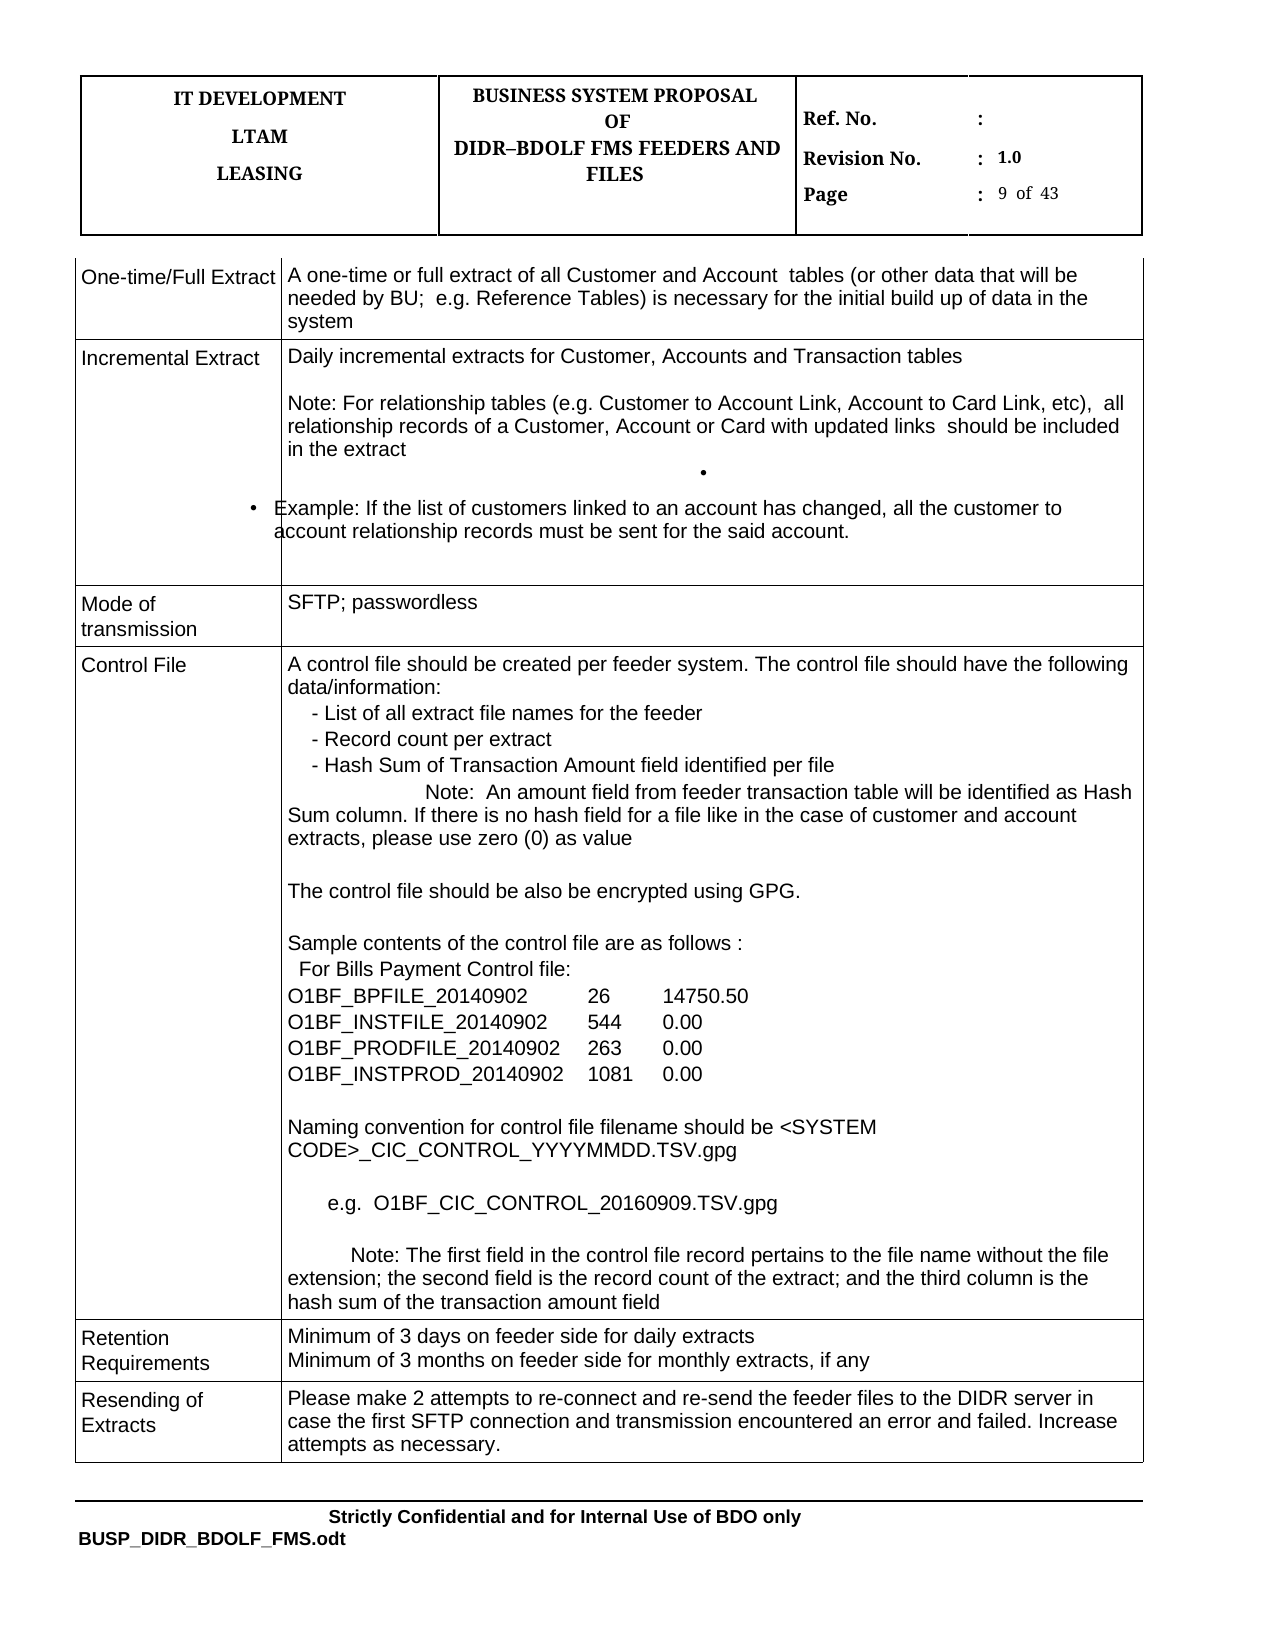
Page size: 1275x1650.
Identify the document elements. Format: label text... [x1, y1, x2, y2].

table_cell SFTP; passwordless [282, 586, 1143, 646]
table_cell Resending of Extracts [76, 1382, 281, 1462]
table_cell Daily incremental extracts for Customer, Accounts and Transaction tables Note: For relationship tables (e.g. Customer to Account Link, Account to Card Link, etc), all relationship records of a Customer, Account or Card with updated links should be included in the extract Example: If the list of customers linked to an account has changed, all the customer to account relationship records must be sent for the said account. [282, 340, 1143, 585]
table_cell Mode of transmission [76, 586, 281, 646]
table_cell One-time/Full Extract [76, 258, 281, 339]
table_cell A control file should be created per feeder system. The control file should have the following data/information: - List of all extract file names for the feeder - Record count per extract - Hash Sum of Transaction Amount field identified per file Note: An amount field from feeder transaction table will be identified as Hash Sum column. If there is no hash field for a file like in the case of customer and account extracts, please use zero (0) as value The control file should be also be encrypted using GPG. Sample contents of the control file are as follows : For Bills Payment Control file: O1BF_BPFILE_20140902 26 14750.50 O1BF_INSTFILE_20140902 544 0.00 O1BF_PRODFILE_20140902 263 0.00 O1BF_INSTPROD_20140902 1081 0.00 Naming convention for control file filename should be <SYSTEM CODE>_CIC_CONTROL_YYYYMMDD.TSV.gpg e.g. O1BF_CIC_CONTROL_20160909.TSV.gpg Note: The first field in the control file record pertains to the file name without the file extension; the second field is the record count of the extract; and the third column is the hash sum of the transaction amount field [282, 647, 1143, 1319]
table_cell Please make 2 attempts to re-connect and re-send the feeder files to the DIDR server in case the first SFTP connection and transmission encountered an error and failed. Increase attempts as necessary. [282, 1382, 1143, 1462]
table_cell Control File [76, 647, 281, 1319]
table_cell Incremental Extract [76, 340, 281, 585]
table_cell Minimum of 3 days on feeder side for daily extracts Minimum of 3 months on feeder side for monthly extracts, if any [282, 1320, 1143, 1381]
table_cell Retention Requirements [76, 1320, 281, 1381]
table_cell A one-time or full extract of all Customer and Account tables (or other data that will be needed by BU; e.g. Reference Tables) is necessary for the initial build up of data in the system [282, 258, 1143, 339]
